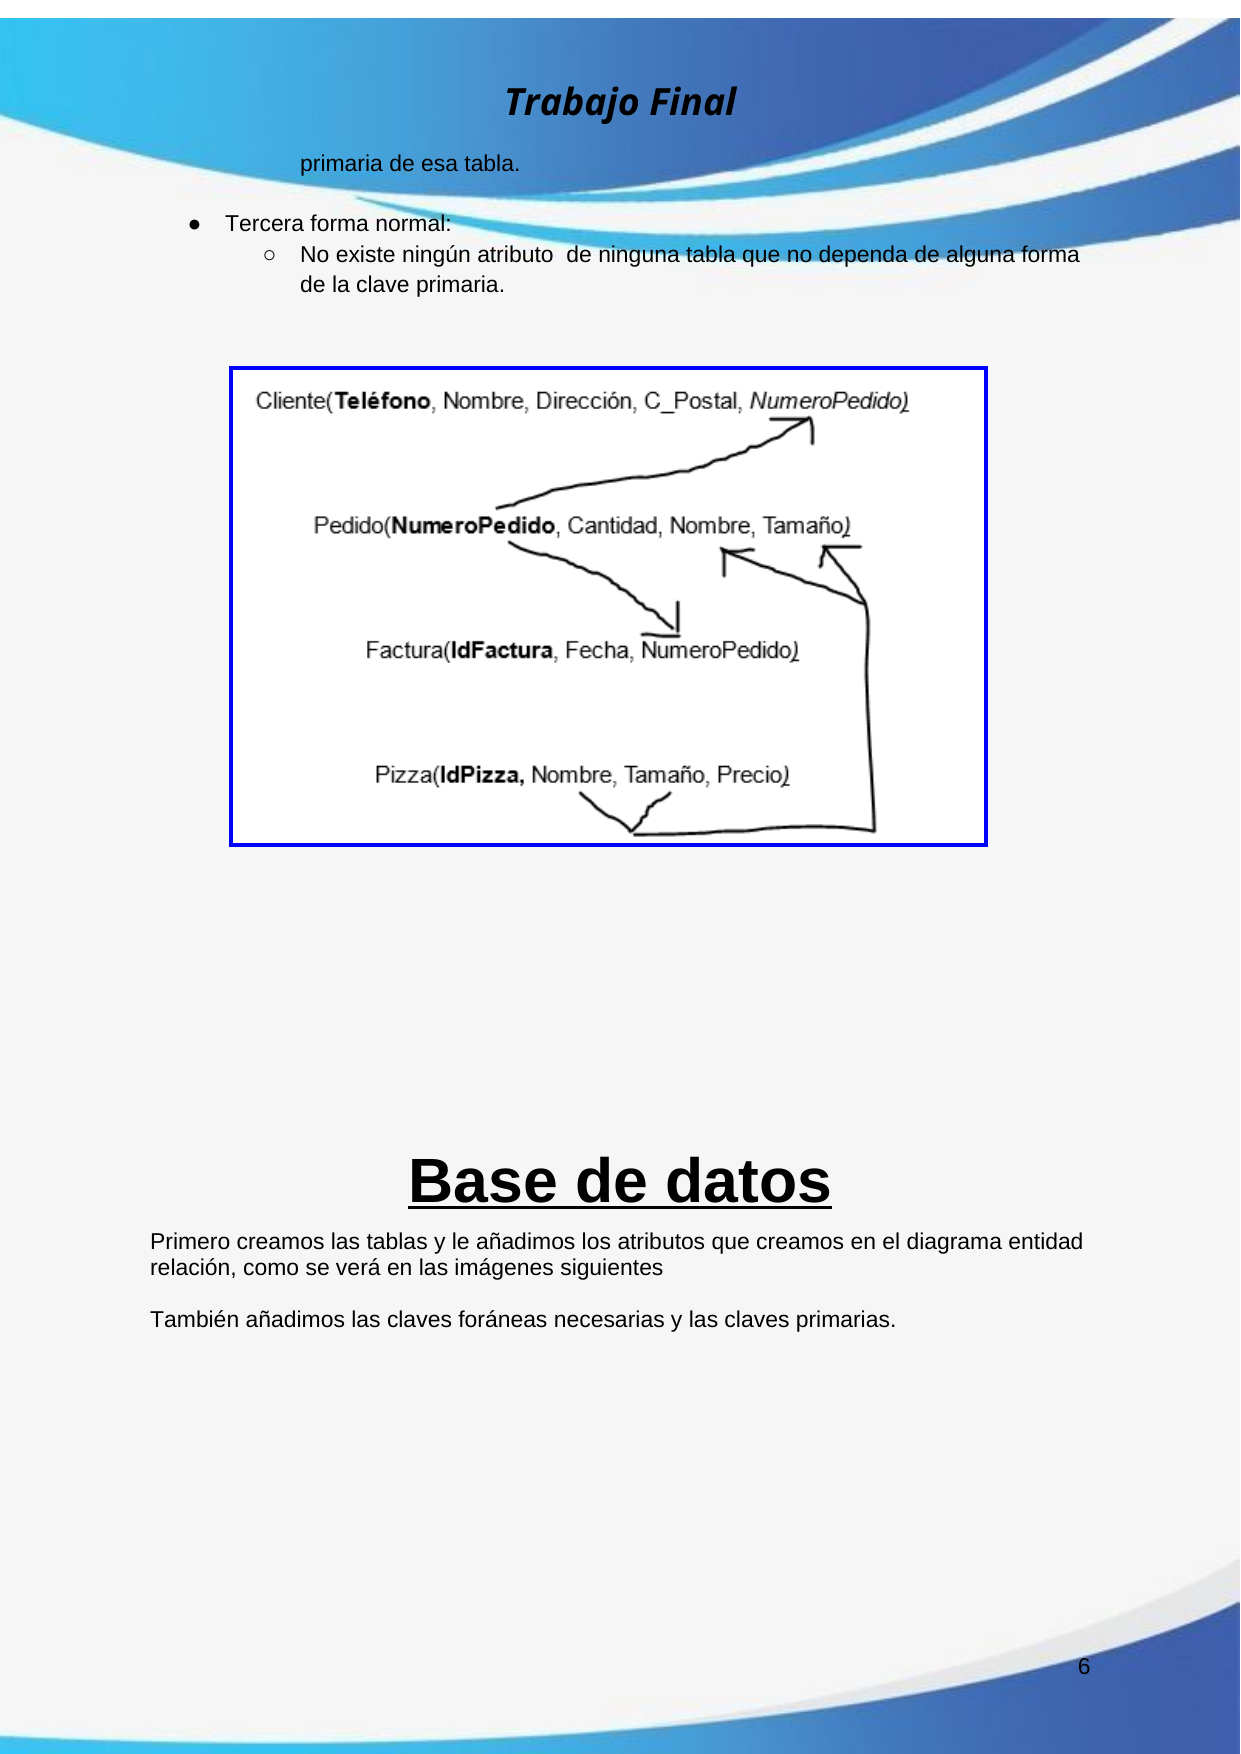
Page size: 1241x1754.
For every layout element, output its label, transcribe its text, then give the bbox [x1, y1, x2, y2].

list No existe ningún atributo de ninguna tabla que no dependa de alguna forma de la clave primaria. [262, 241, 1090, 297]
subtitle Base de datos [150, 1143, 1090, 1215]
list primaria de esa tabla. [262, 150, 1090, 176]
text También añadimos las claves foráneas necesarias y las claves primarias. [150, 1306, 1090, 1332]
picture [0, 18, 1240, 1754]
text Primero creamos las tablas y le añadimos los atributos que creamos en el diagrama entidad relación, como se verá en las imágenes siguientes [150, 1228, 1090, 1281]
list Tercera forma normal: [187, 210, 1090, 237]
